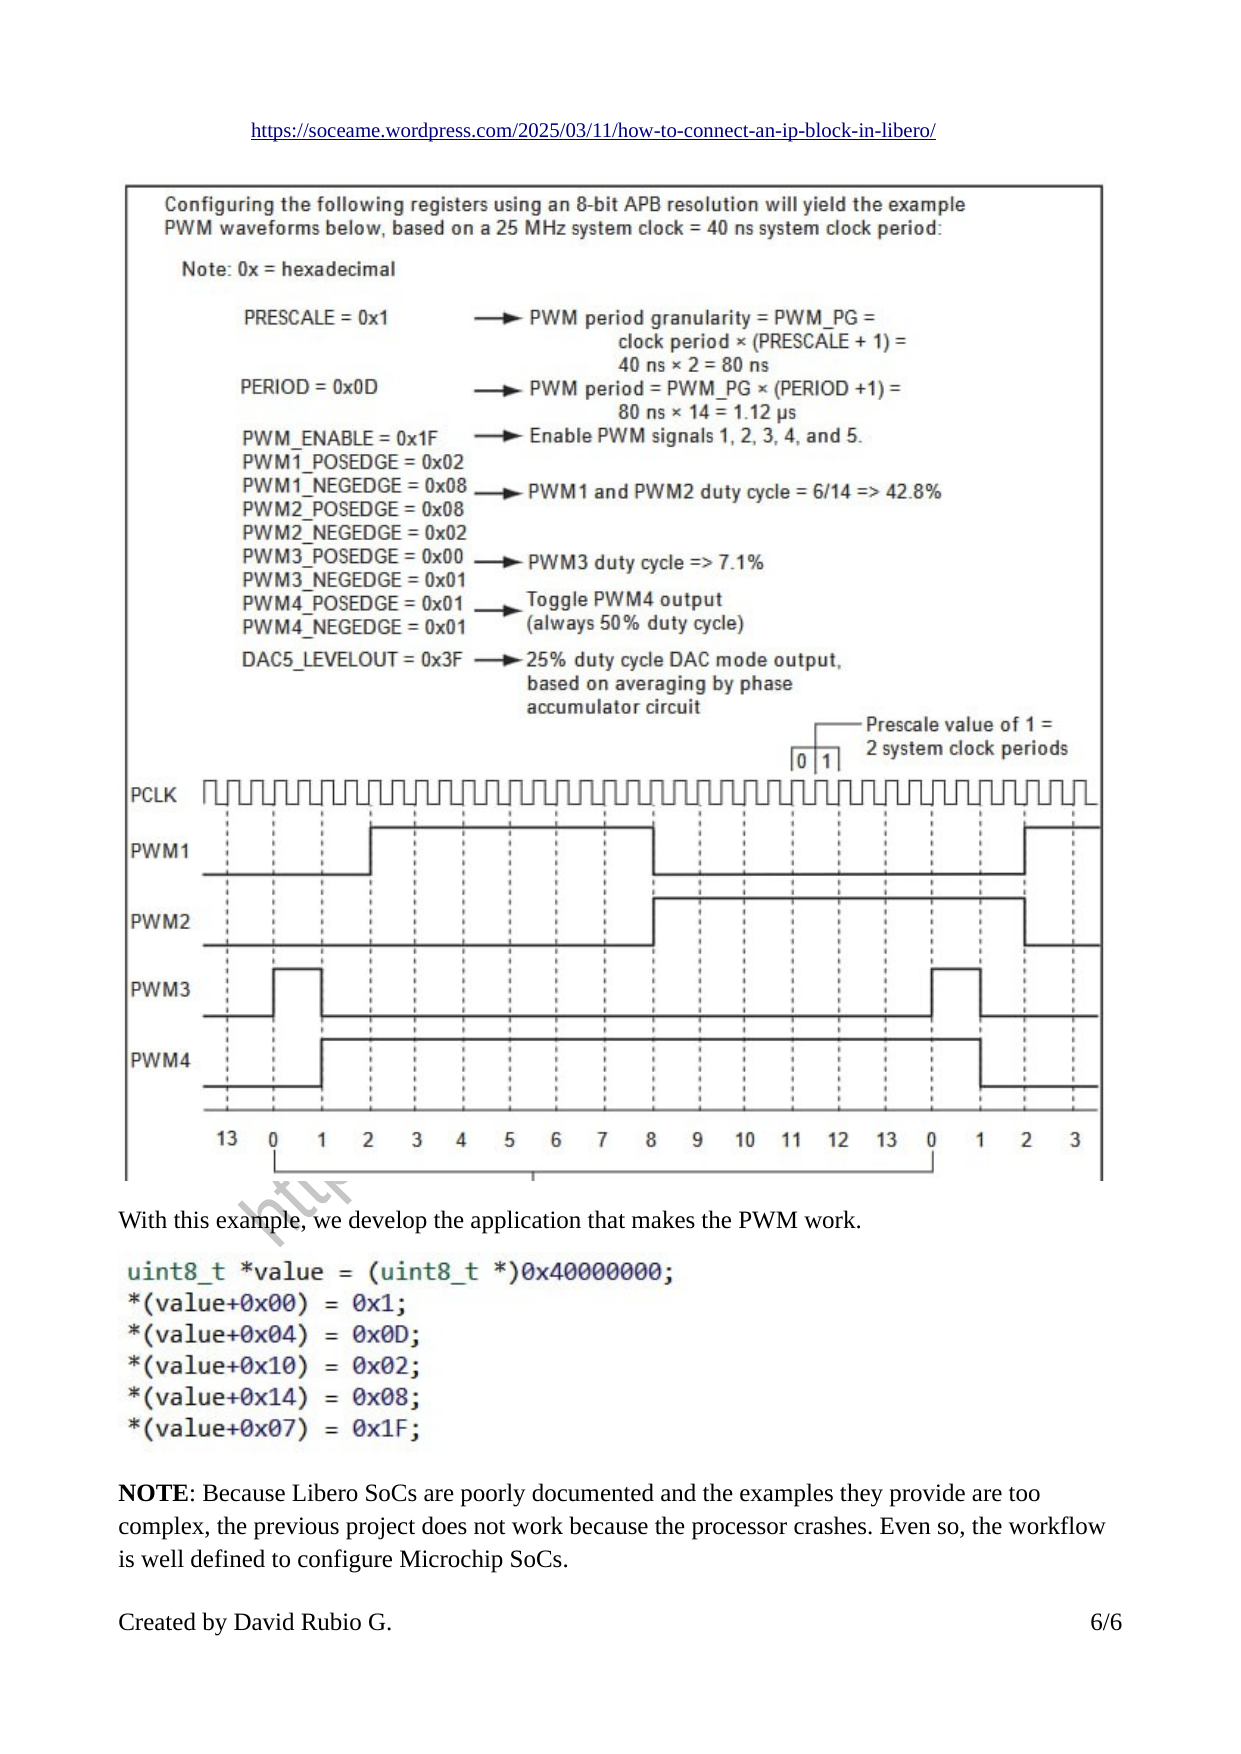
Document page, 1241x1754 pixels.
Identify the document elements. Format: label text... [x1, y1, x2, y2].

text With this example, we develop the application that makes the PWM work. [262, 1205, 1122, 1234]
picture [118, 177, 1118, 1181]
text NOTE: Because Libero SoCs are poorly documented and the examples they provide are too complex, the previous project does not work because the processor crashes. Even so, the workflow is well defined to configure Microchip SoCs. [118, 1478, 1122, 1573]
text With this example, we develop the application that makes the PWM work. [118, 1205, 265, 1234]
picture [118, 1252, 831, 1454]
